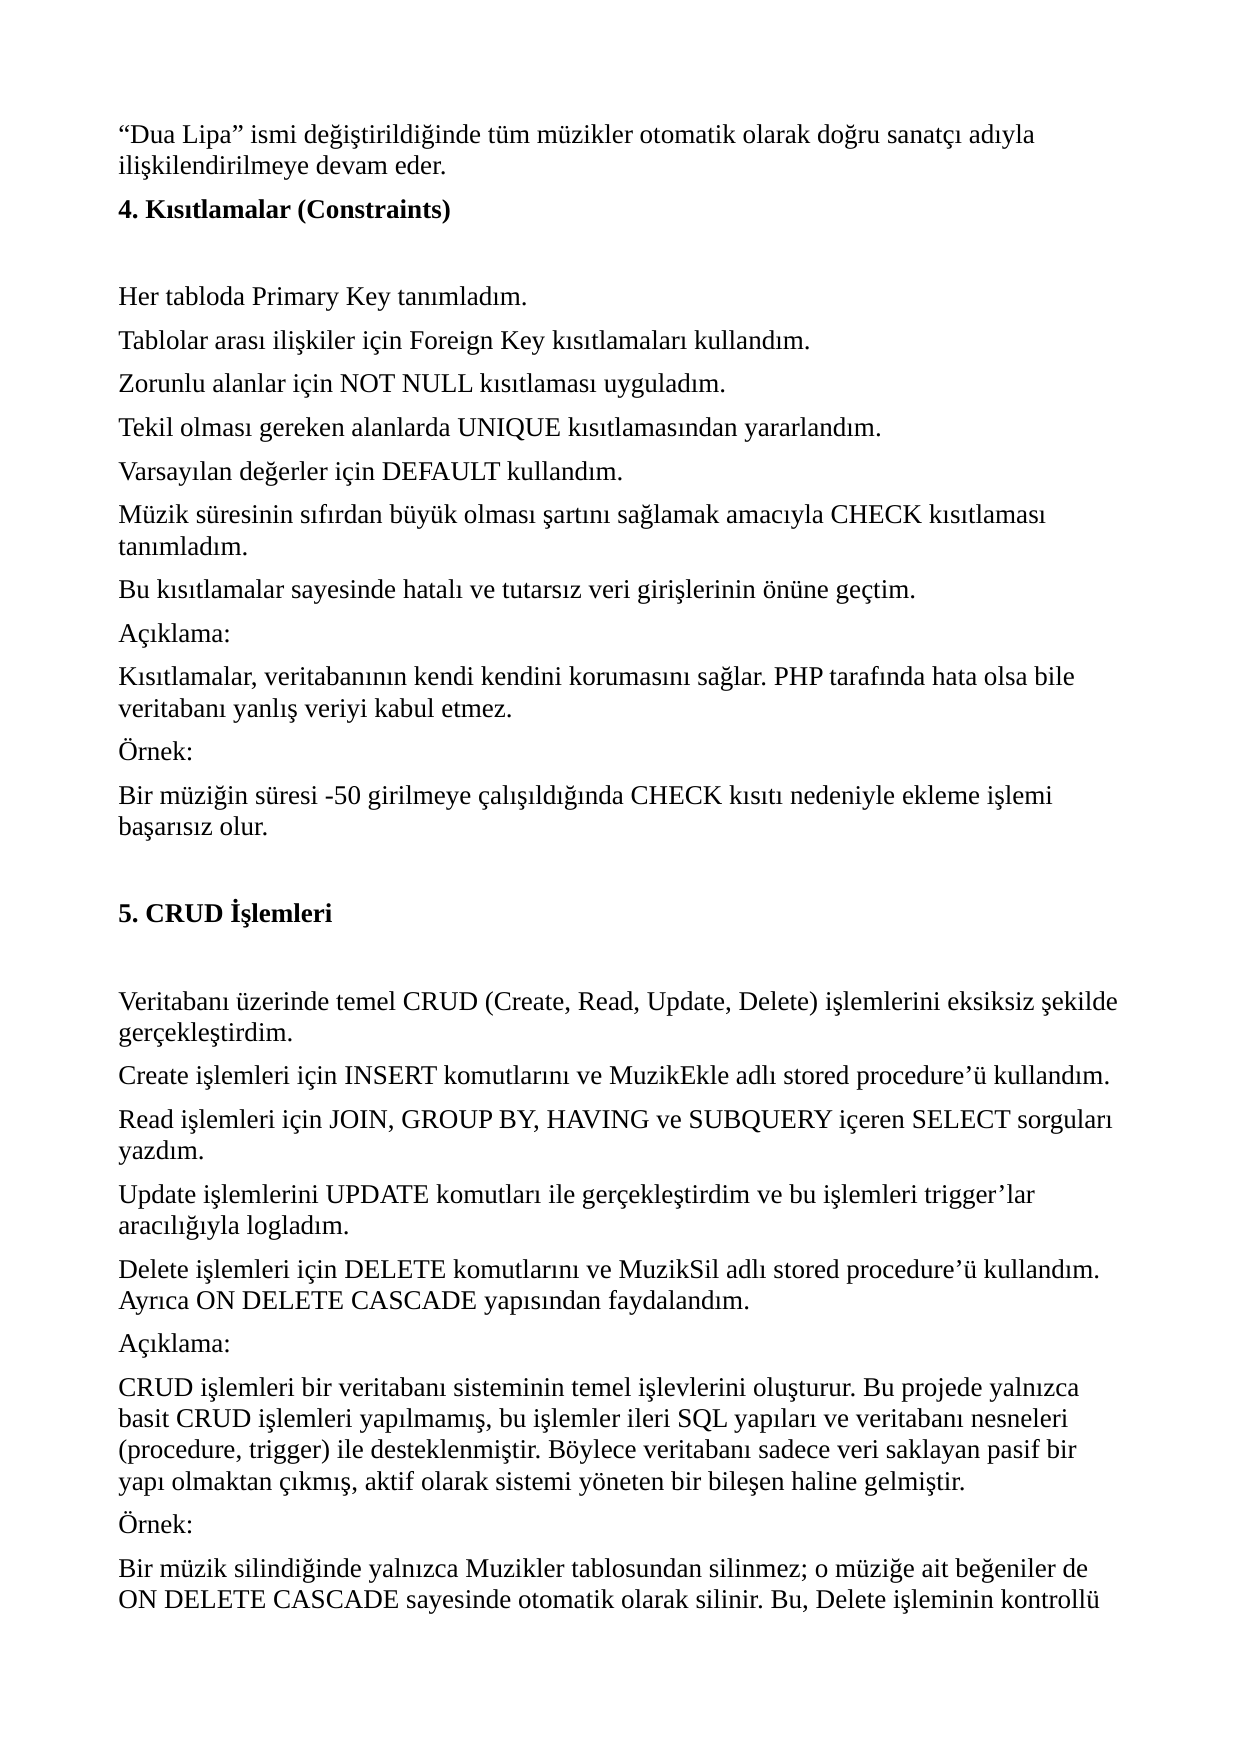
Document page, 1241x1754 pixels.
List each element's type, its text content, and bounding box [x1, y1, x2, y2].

text Update işlemlerini UPDATE komutları ile gerçekleştirdim ve bu işlemleri trigger’lar aracılığıyla logladım. [118, 1178, 1122, 1240]
text Bu kısıtlamalar sayesinde hatalı ve tutarsız veri girişlerinin önüne geçtim. [118, 573, 1122, 604]
text Açıklama: [118, 617, 1122, 648]
text Kısıtlamalar, veritabanının kendi kendini korumasını sağlar. PHP tarafında hata olsa bile veritabanı yanlış veriyi kabul etmez. [118, 661, 1122, 723]
text Create işlemleri için INSERT komutlarını ve MuzikEkle adlı stored procedure’ü kullandım. [118, 1059, 1122, 1091]
text Açıklama: [118, 1327, 1122, 1359]
text Tekil olması gereken alanlarda UNIQUE kısıtlamasından yararlandım. [118, 411, 1122, 442]
text 4. Kısıtlamalar (Constraints) [118, 193, 1122, 224]
text CRUD işlemleri bir veritabanı sisteminin temel işlevlerini oluşturur. Bu projede yalnızca basit CRUD işlemleri yapılmamış, bu işlemler ileri SQL yapıları ve veritabanı nesneleri (procedure, trigger) ile desteklenmiştir. Böylece veritabanı sadece veri saklayan pasif bir yapı olmaktan çıkmış, aktif olarak sistemi yöneten bir bileşen haline gelmiştir. [118, 1371, 1122, 1496]
text Delete işlemleri için DELETE komutlarını ve MuzikSil adlı stored procedure’ü kullandım. Ayrıca ON DELETE CASCADE yapısından faydalandım. [118, 1253, 1122, 1315]
text Veritabanı üzerinde temel CRUD (Create, Read, Update, Delete) işlemlerini eksiksiz şekilde gerçekleştirdim. [118, 985, 1122, 1047]
text Varsayılan değerler için DEFAULT kullandım. [118, 455, 1122, 486]
text 5. CRUD İşlemleri [118, 897, 1122, 928]
text Örnek: [118, 735, 1122, 766]
text Bir müzik silindiğinde yalnızca Muzikler tablosundan silinmez; o müziğe ait beğeniler de ON DELETE CASCADE sayesinde otomatik olarak silinir. Bu, Delete işleminin kontrollü [118, 1552, 1122, 1614]
text Bir müziğin süresi -50 girilmeye çalışıldığında CHECK kısıtı nedeniyle ekleme işlemi başarısız olur. [118, 779, 1122, 841]
text Zorunlu alanlar için NOT NULL kısıtlaması uyguladım. [118, 367, 1122, 399]
text Tablolar arası ilişkiler için Foreign Key kısıtlamaları kullandım. [118, 324, 1122, 355]
text Müzik süresinin sıfırdan büyük olması şartını sağlamak amacıyla CHECK kısıtlaması tanımladım. [118, 498, 1122, 561]
text Örnek: [118, 1508, 1122, 1539]
text Read işlemleri için JOIN, GROUP BY, HAVING ve SUBQUERY içeren SELECT sorguları yazdım. [118, 1103, 1122, 1165]
text Her tabloda Primary Key tanımladım. [118, 280, 1122, 311]
text “Dua Lipa” ismi değiştirildiğinde tüm müzikler otomatik olarak doğru sanatçı adıyla ilişkilendirilmeye devam eder. [118, 118, 1122, 180]
